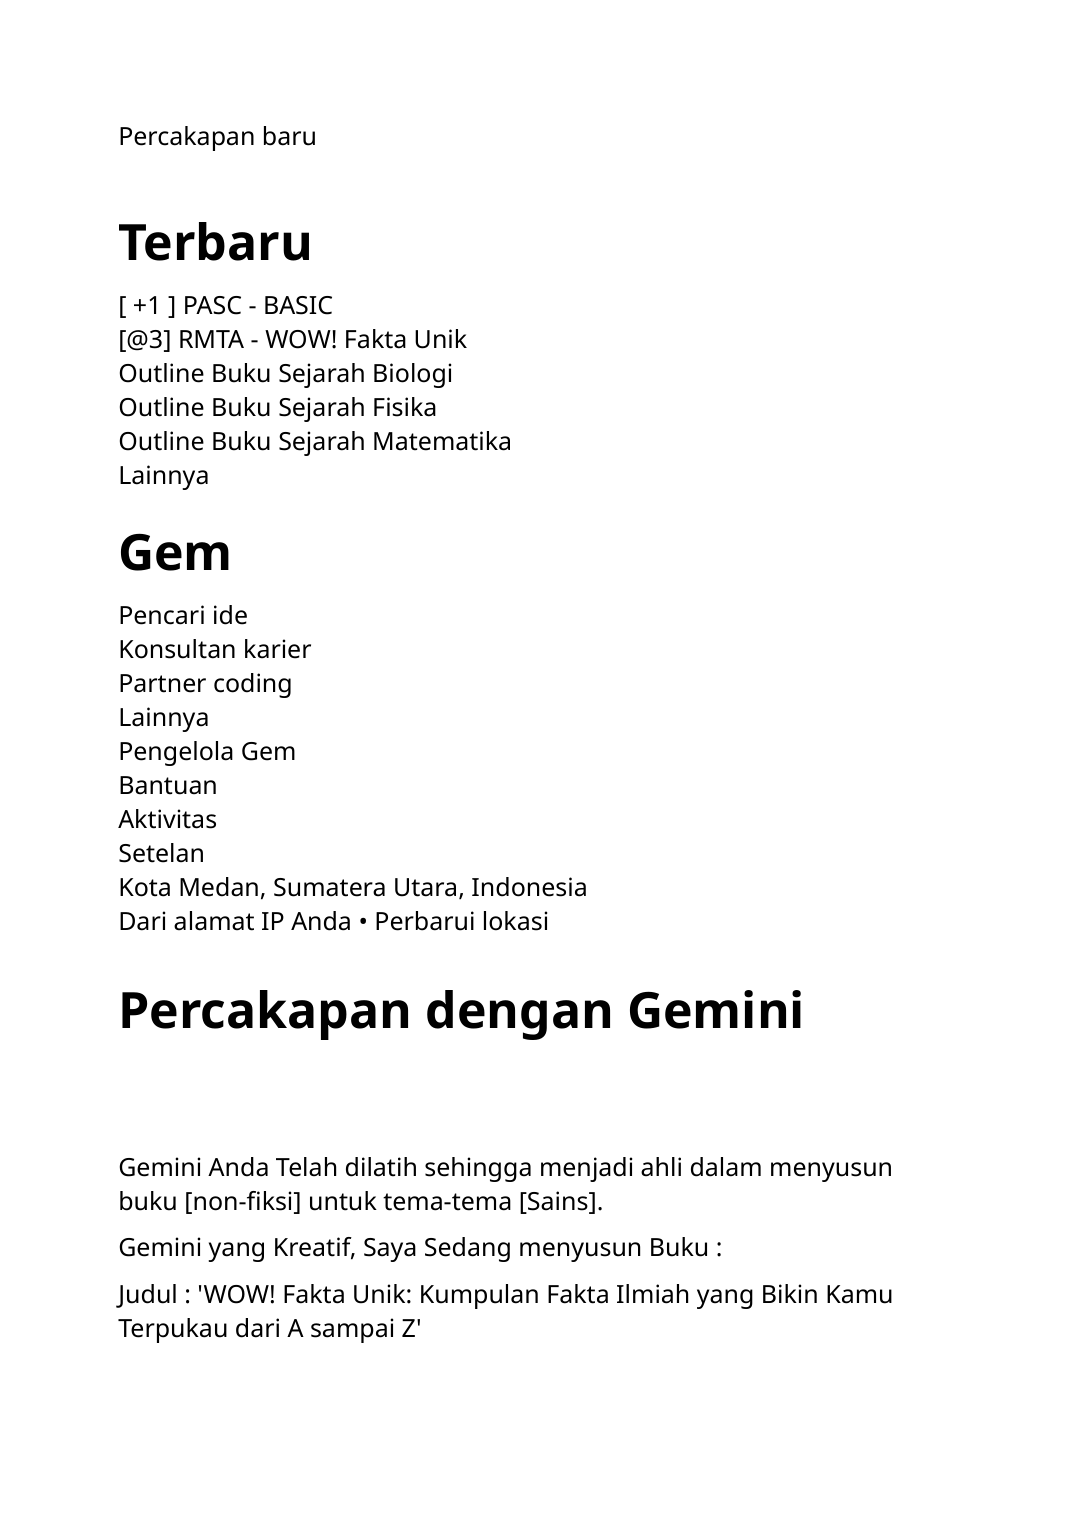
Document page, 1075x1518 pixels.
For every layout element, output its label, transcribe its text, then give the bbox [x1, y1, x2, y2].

text Lainnya [118, 699, 957, 733]
text Lainnya [118, 458, 957, 492]
text Pengelola Gem [118, 733, 957, 768]
text [@3] RMTA - WOW! Fakta Unik [118, 321, 957, 355]
subtitle Terbaru [118, 207, 957, 275]
subtitle Percakapan dengan Gemini [118, 975, 957, 1043]
text Gemini Anda Telah dilatih sehingga menjadi ahli dalam menyusun buku [non-fiksi] untuk tema-tema [Sains]. [118, 1149, 957, 1217]
text Outline Buku Sejarah Matematika [118, 423, 957, 458]
text Partner coding [118, 665, 957, 699]
text Setelan [118, 836, 957, 870]
text Pencari ide [118, 597, 957, 631]
text Percakapan baru [118, 118, 957, 152]
text Kota Medan, Sumatera Utara, Indonesia Dari alamat IP Anda • Perbarui lokasi [118, 870, 957, 938]
text Konsultan karier [118, 631, 957, 665]
text Outline Buku Sejarah Fisika [118, 389, 957, 423]
text Judul : 'WOW! Fakta Unik: Kumpulan Fakta Ilmiah yang Bikin Kamu Terpukau dari A sampai Z' [118, 1276, 957, 1344]
text Aktivitas [118, 802, 957, 836]
subtitle Gem [118, 517, 957, 585]
text Bantuan [118, 768, 957, 802]
text Gemini yang Kreatif, Saya Sedang menyusun Buku : [118, 1230, 957, 1264]
text [ +1 ] PASC - BASIC [118, 287, 957, 321]
text Outline Buku Sejarah Biologi [118, 355, 957, 389]
